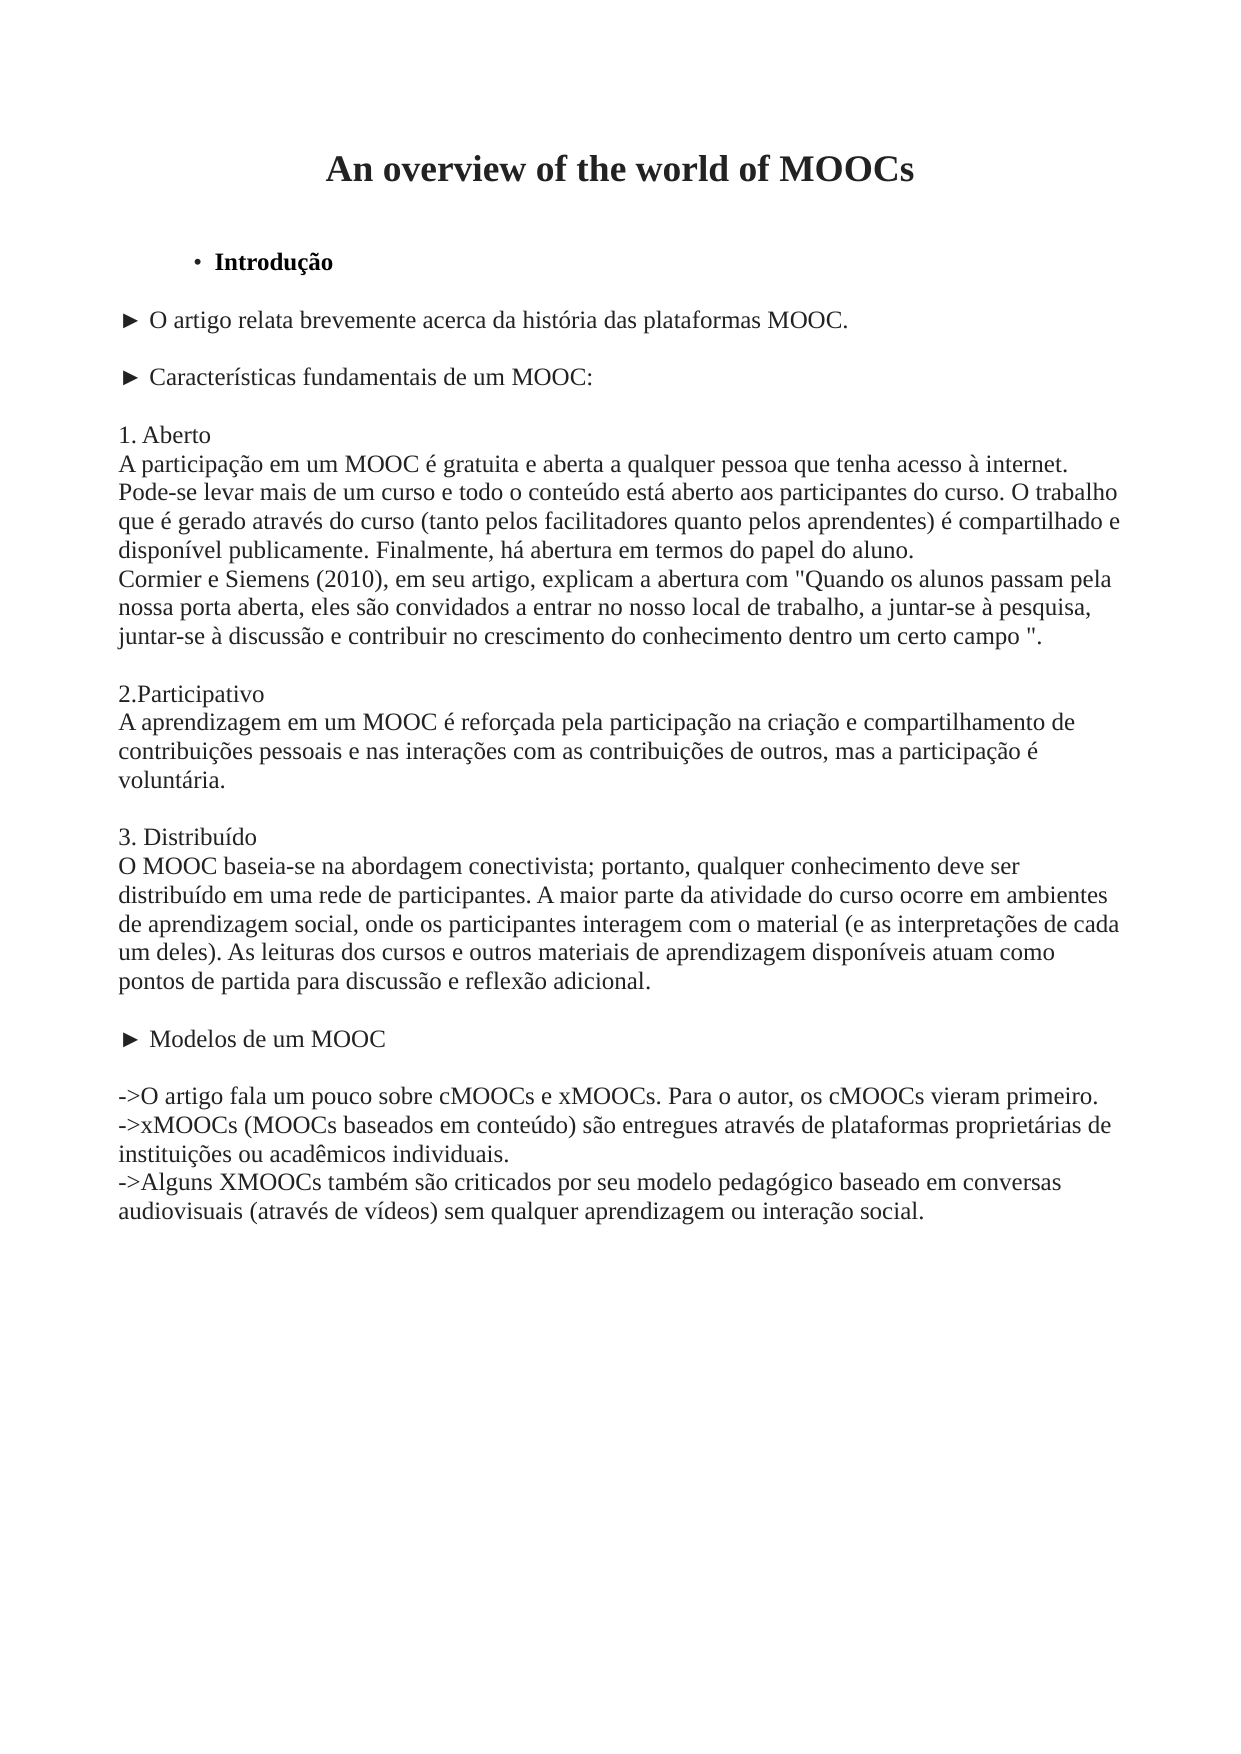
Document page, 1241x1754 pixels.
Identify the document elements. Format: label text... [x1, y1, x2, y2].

text ► Características fundamentais de um MOOC: [118, 362, 1122, 391]
text Cormier e Siemens (2010), em seu artigo, explicam a abertura com "Quando os alunos passam pela nossa porta aberta, eles são convidados a entrar no nosso local de trabalho, a juntar-se à pesquisa, juntar-se à discussão e contribuir no crescimento do conhecimento dentro um certo campo ". [118, 564, 1122, 650]
text O MOOC baseia-se na abordagem conectivista; portanto, qualquer conhecimento deve ser distribuído em uma rede de participantes. A maior parte da atividade do curso ocorre em ambientes de aprendizagem social, onde os participantes interagem com o material (e as interpretações de cada um deles). As leituras dos cursos e outros materiais de aprendizagem disponíveis atuam como pontos de partida para discussão e reflexão adicional. [118, 851, 1122, 995]
list • Introdução [156, 247, 1122, 276]
text ->Alguns XMOOCs também são criticados por seu modelo pedagógico baseado em conversas audiovisuais (através de vídeos) sem qualquer aprendizagem ou interação social. [118, 1167, 1122, 1225]
text An overview of the world of MOOCs [118, 147, 1122, 190]
text ► Modelos de um MOOC [118, 1024, 1122, 1052]
text ► O artigo relata brevemente acerca da história das plataformas MOOC. [118, 305, 1122, 334]
text ->O artigo fala um pouco sobre cMOOCs e xMOOCs. Para o autor, os cMOOCs vieram primeiro. [118, 1081, 1122, 1110]
text A aprendizagem em um MOOC é reforçada pela participação na criação e compartilhamento de contribuições pessoais e nas interações com as contribuições de outros, mas a participação é voluntária. [118, 707, 1122, 794]
text ->xMOOCs (MOOCs baseados em conteúdo) são entregues através de plataformas proprietárias de instituições ou acadêmicos individuais. [118, 1110, 1122, 1167]
text A participação em um MOOC é gratuita e aberta a qualquer pessoa que tenha acesso à internet. Pode-se levar mais de um curso e todo o conteúdo está aberto aos participantes do curso. O trabalho que é gerado através do curso (tanto pelos facilitadores quanto pelos aprendentes) é compartilhado e disponível publicamente. Finalmente, há abertura em termos do papel do aluno. [118, 449, 1122, 564]
text 3. Distribuído [118, 822, 1122, 851]
text 2.Participativo [118, 679, 1122, 707]
text 1. Aberto [118, 420, 1122, 449]
